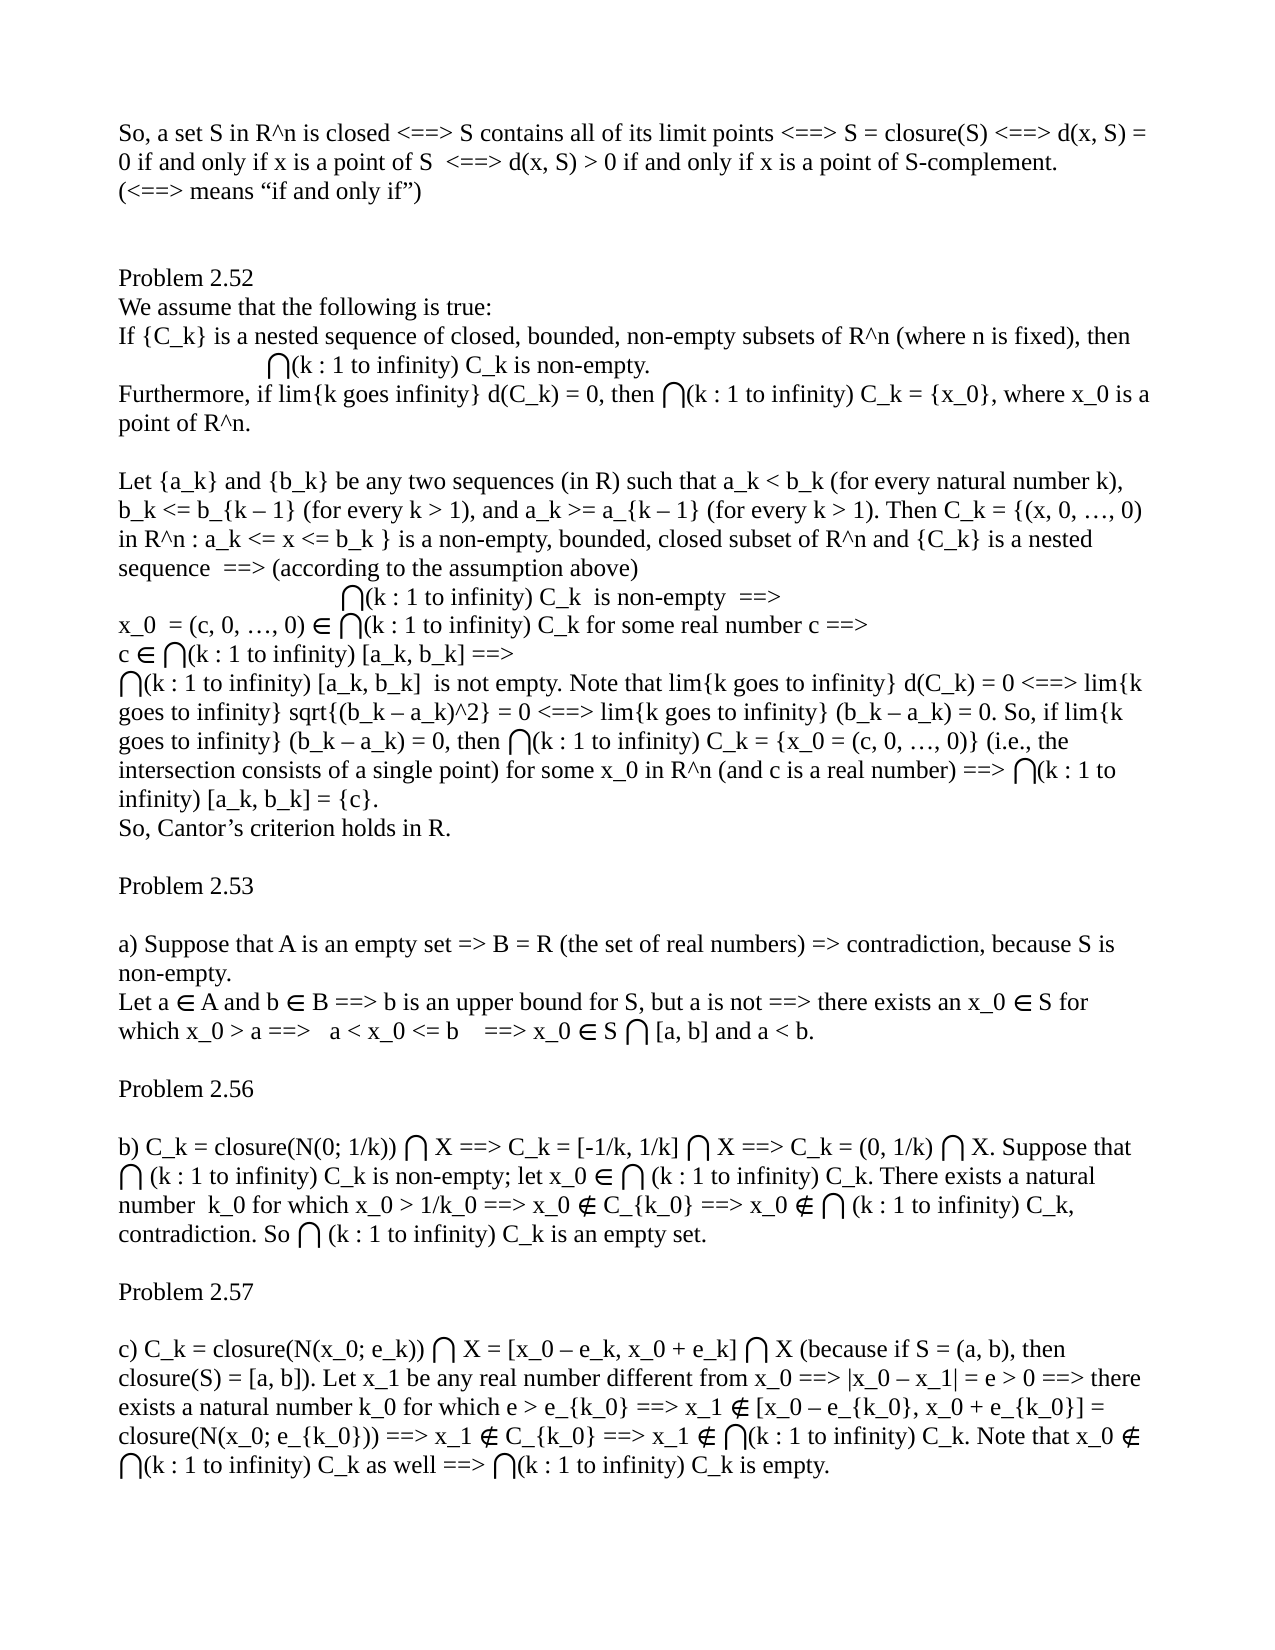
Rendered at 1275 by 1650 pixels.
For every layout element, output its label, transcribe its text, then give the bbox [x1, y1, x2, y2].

text Problem 2.52 [118, 263, 1157, 292]
text b) C_k = closure(N(0; 1/k)) ⋂ X ==> C_k = [-1/k, 1/k] ⋂ X ==> C_k = (0, 1/k) ⋂ X. Suppose that [118, 1132, 1157, 1161]
text ⋂(k : 1 to infinity) C_k is non-empty. [118, 350, 1157, 379]
text Problem 2.57 [118, 1276, 1157, 1305]
text ⋂(k : 1 to infinity) [a_k, b_k] is not empty. Note that lim{k goes to infinity} d(C_k) = 0 <==> lim{k goes to infinity} sqrt{(b_k – a_k)^2} = 0 <==> lim{k goes to infinity} (b_k – a_k) = 0. So, if lim{k goes to infinity} (b_k – a_k) = 0, then ⋂(k : 1 to infinity) C_k = {x_0 = (c, 0, …, 0)} (i.e., the intersection consists of a single point) for some x_0 in R^n (and c is a real number) ==> ⋂(k : 1 to infinity) [a_k, b_k] = {c}. [118, 668, 1157, 813]
text So, Cantor’s criterion holds in R. [118, 813, 1157, 842]
text So, a set S in R^n is closed <==> S contains all of its limit points <==> S = closure(S) <==> d(x, S) = 0 if and only if x is a point of S <==> d(x, S) > 0 if and only if x is a point of S-complement. [118, 118, 1157, 176]
text x_0 = (c, 0, …, 0) ∈ ⋂(k : 1 to infinity) C_k for some real number c ==> [118, 610, 1157, 639]
text Problem 2.56 [118, 1074, 1157, 1103]
text Problem 2.53 [118, 871, 1157, 900]
text Furthermore, if lim{k goes infinity} d(C_k) = 0, then ⋂(k : 1 to infinity) C_k = {x_0}, where x_0 is a point of R^n. [118, 379, 1157, 437]
text We assume that the following is true: [118, 292, 1157, 321]
text c) C_k = closure(N(x_0; e_k)) ⋂ X = [x_0 – e_k, x_0 + e_k] ⋂ X (because if S = (a, b), then closure(S) = [a, b]). Let x_1 be any real number different from x_0 ==> |x_0 – x_1| = e > 0 ==> there exists a natural number k_0 for which e > e_{k_0} ==> x_1 ∉ [x_0 – e_{k_0}, x_0 + e_{k_0}] = closure(N(x_0; e_{k_0})) ==> x_1 ∉ C_{k_0} ==> x_1 ∉ ⋂(k : 1 to infinity) C_k. Note that x_0 ∉ ⋂(k : 1 to infinity) C_k as well ==> ⋂(k : 1 to infinity) C_k is empty. [118, 1334, 1157, 1479]
text (<==> means “if and only if”) [118, 176, 1157, 205]
text a) Suppose that A is an empty set => B = R (the set of real numbers) => contradiction, because S is non-empty. [118, 929, 1157, 987]
text ⋂ (k : 1 to infinity) C_k is non-empty; let x_0 ∈ ⋂ (k : 1 to infinity) C_k. There exists a natural number k_0 for which x_0 > 1/k_0 ==> x_0 ∉ C_{k_0} ==> x_0 ∉ ⋂ (k : 1 to infinity) C_k, contradiction. So ⋂ (k : 1 to infinity) C_k is an empty set. [118, 1161, 1157, 1247]
text ⋂(k : 1 to infinity) C_k is non-empty ==> [118, 581, 1157, 610]
text Let {a_k} and {b_k} be any two sequences (in R) such that a_k < b_k (for every natural number k), [118, 466, 1157, 494]
text b_k <= b_{k – 1} (for every k > 1), and a_k >= a_{k – 1} (for every k > 1). Then C_k = {(x, 0, …, 0) in R^n : a_k <= x <= b_k } is a non-empty, bounded, closed subset of R^n and {C_k} is a nested sequence ==> (according to the assumption above) [118, 494, 1157, 581]
text Let a ∈ A and b ∈ B ==> b is an upper bound for S, but a is not ==> there exists an x_0 ∈ S for which x_0 > a ==> a < x_0 <= b ==> x_0 ∈ S ⋂ [a, b] and a < b. [118, 987, 1157, 1045]
text If {C_k} is a nested sequence of closed, bounded, non-empty subsets of R^n (where n is fixed), then [118, 321, 1157, 350]
text c ∈ ⋂(k : 1 to infinity) [a_k, b_k] ==> [118, 639, 1157, 668]
